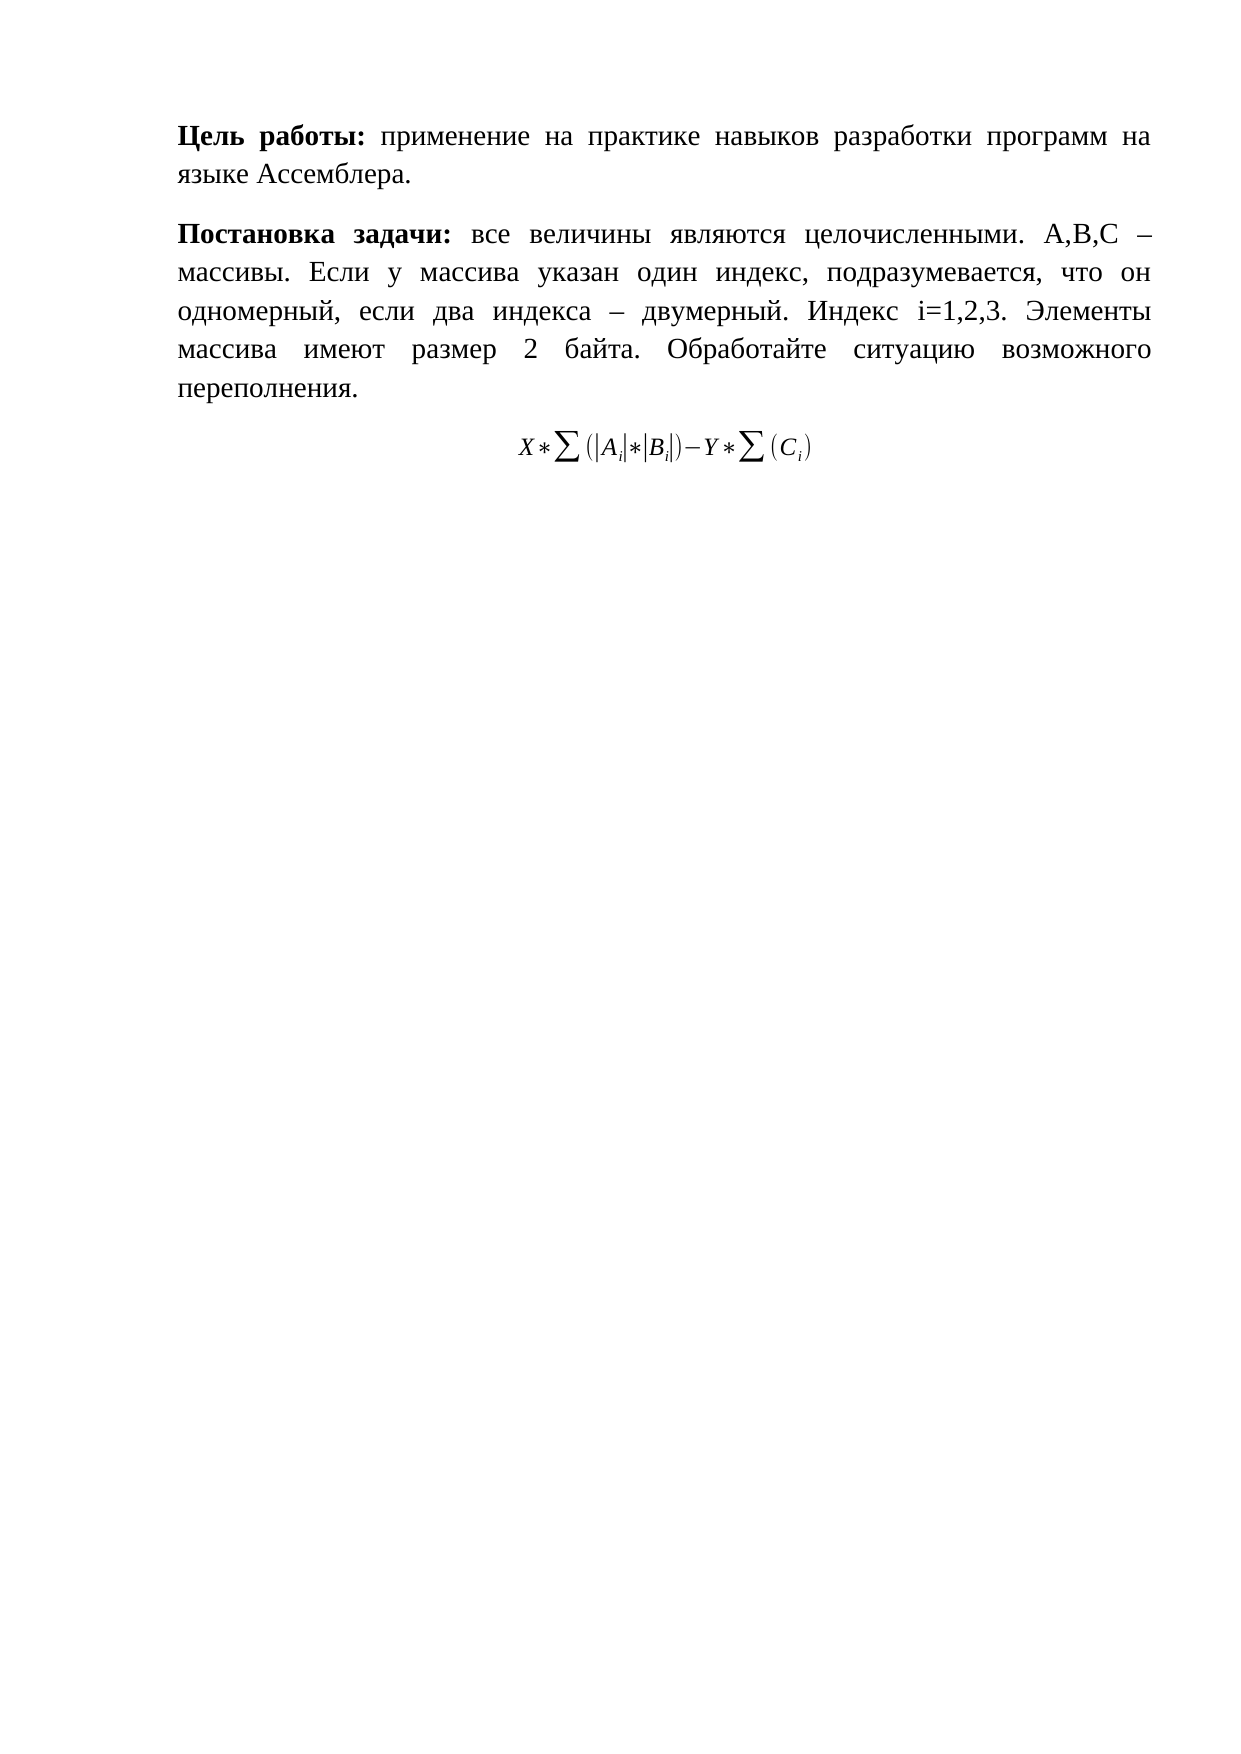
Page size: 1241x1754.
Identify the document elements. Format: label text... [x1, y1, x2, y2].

text Цель работы: применение на практике навыков разработки программ на языке Ассемблера. [177, 118, 1152, 190]
text Постановка задачи: все величины являются целочисленными. А,B,C –массивы. Если у массива указан один индекс, подразумевается, что он одномерный, если два индекса – двумерный. Индекс i=1,2,3. Элементы массива имеют размер 2 байта. Обработайте ситуацию возможного переполнения. [177, 216, 1152, 404]
